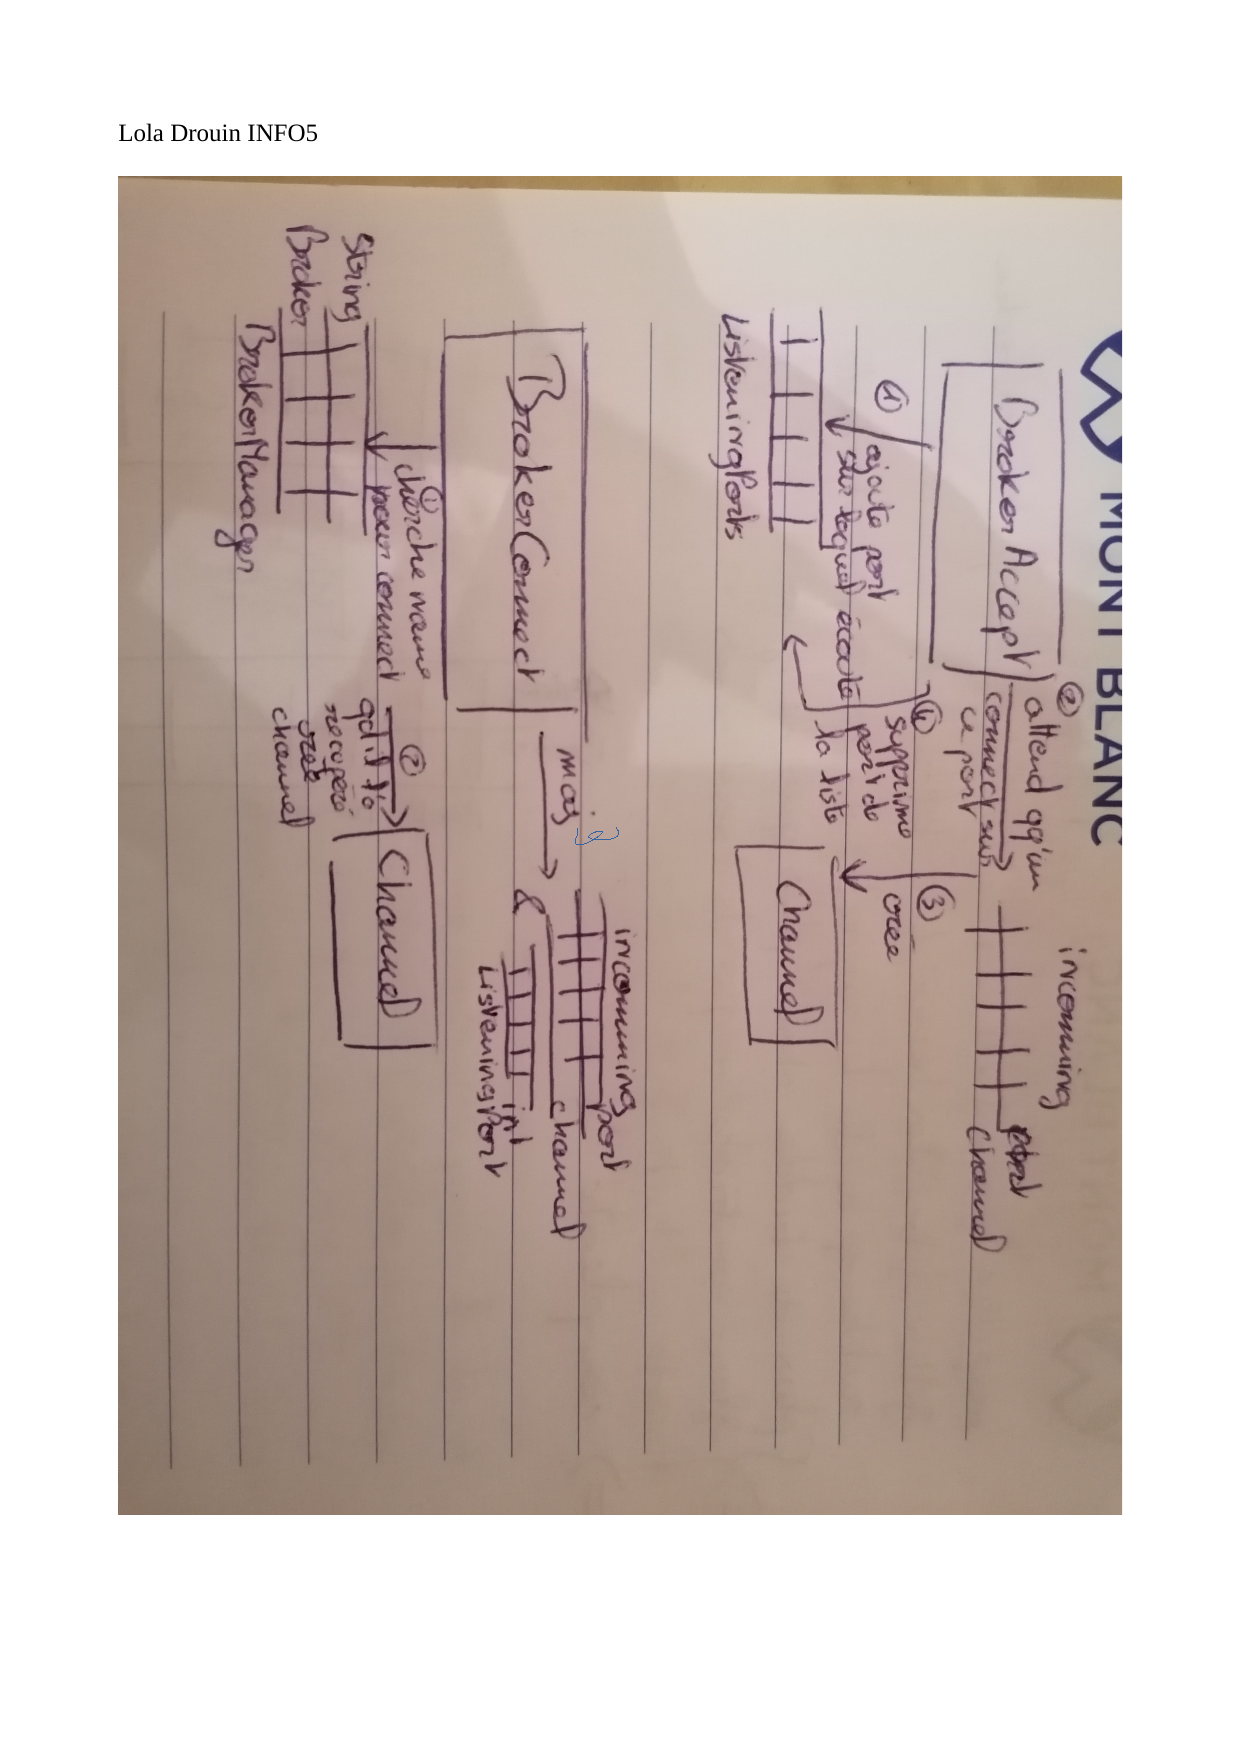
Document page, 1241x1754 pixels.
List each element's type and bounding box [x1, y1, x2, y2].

picture [118, 176, 1123, 1515]
